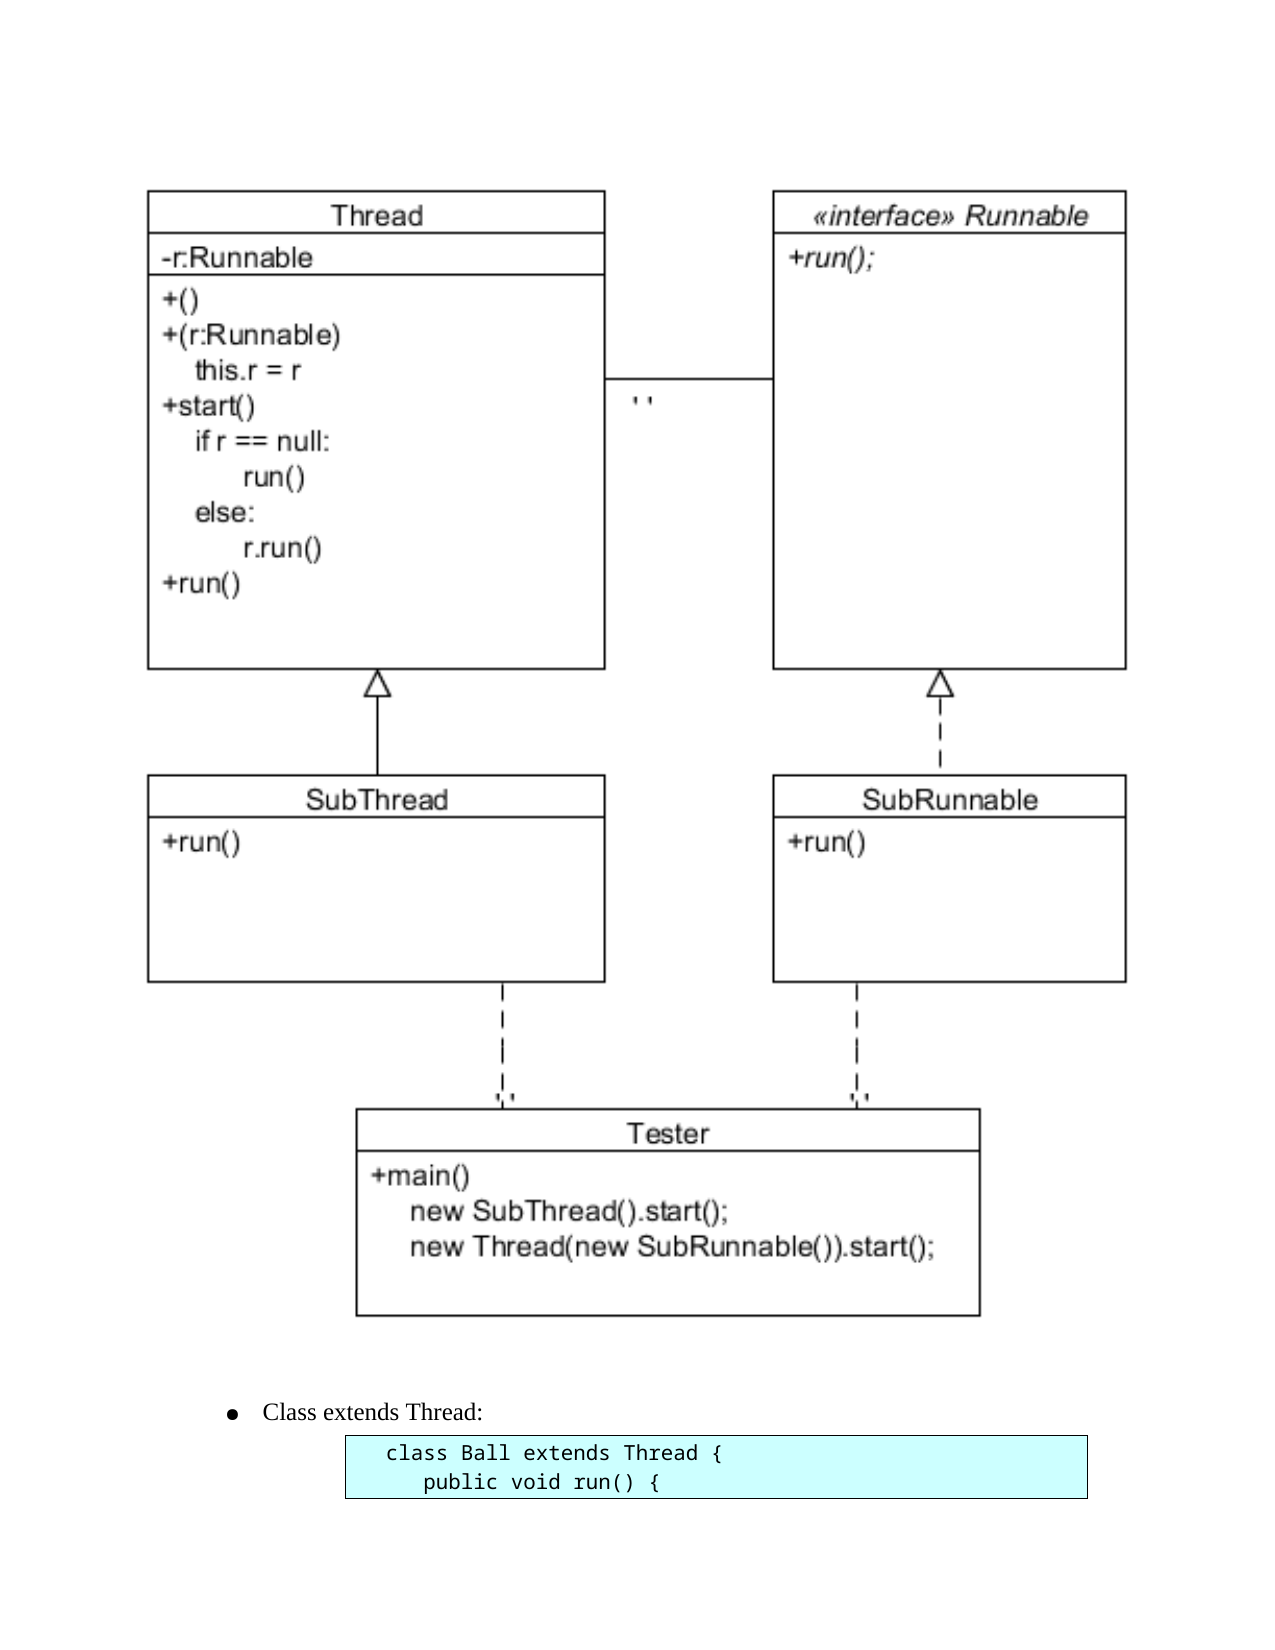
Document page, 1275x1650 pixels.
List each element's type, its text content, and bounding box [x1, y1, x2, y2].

list class Ball extends Thread { public void run() { [346, 1436, 1087, 1498]
picture [106, 150, 1169, 1359]
list Class extends Thread: [225, 1398, 1087, 1426]
